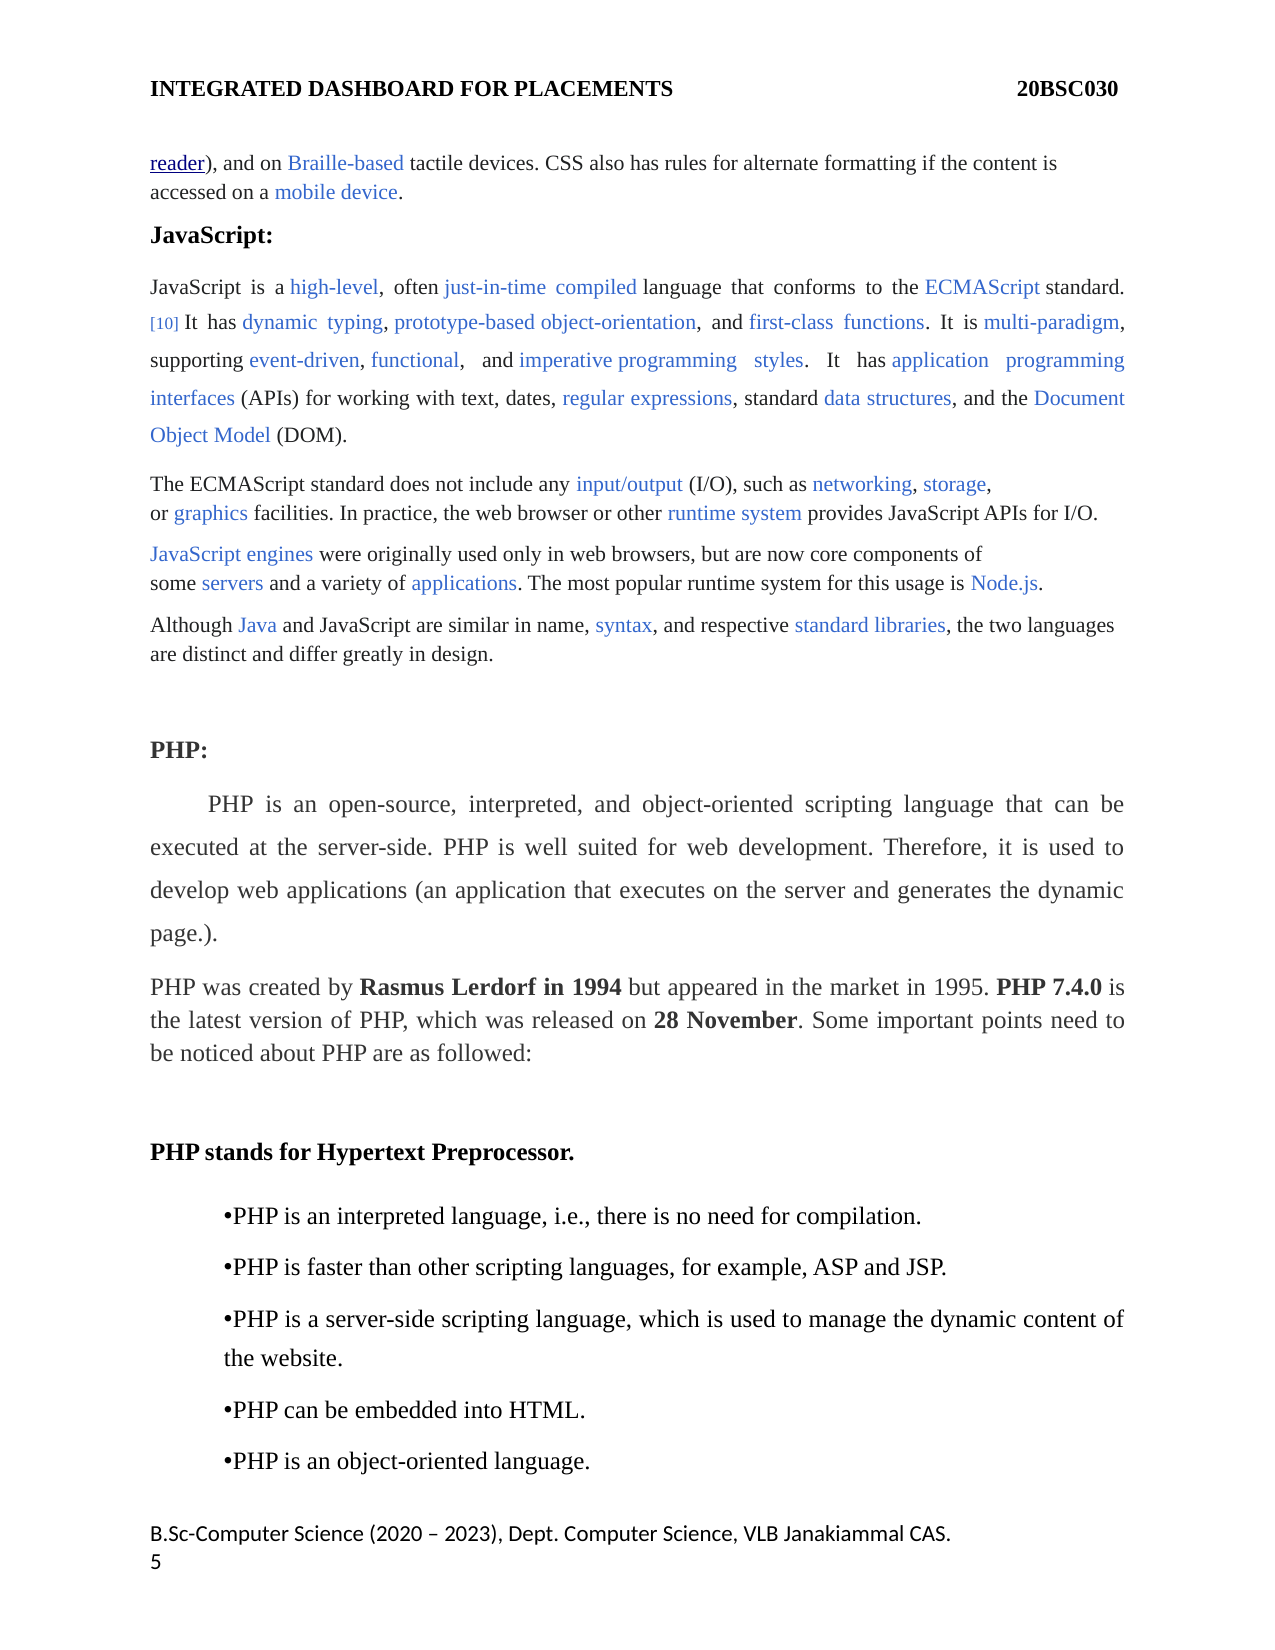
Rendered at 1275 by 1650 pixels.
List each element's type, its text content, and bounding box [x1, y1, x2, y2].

text PHP: [150, 736, 1125, 764]
text JavaScript: [150, 220, 1125, 249]
list PHP is an object-oriented language. [150, 1436, 1125, 1475]
text JavaScript engines were originally used only in web browsers, but are now core components of some servers and a variety of applications. The most popular runtime system for this usage is Node.js. [150, 541, 1125, 595]
text PHP is an open-source, interpreted, and object-oriented scripting language that can be executed at the server-side. PHP is well suited for web development. Therefore, it is used to develop web applications (an application that executes on the server and generates the dynamic page.). [150, 789, 1125, 947]
text PHP stands for Hypertext Preprocessor. [150, 1137, 1125, 1166]
text The ECMAScript standard does not include any input/output (I/O), such as networking, storage, or graphics facilities. In practice, the web browser or other runtime system provides JavaScript APIs for I/O. [150, 471, 1125, 525]
text reader), and on Braille-based tactile devices. CSS also has rules for alternate formatting if the content is accessed on a mobile device. [150, 150, 1125, 204]
list PHP is an interpreted language, i.e., there is no need for compilation. [150, 1191, 1125, 1230]
text JavaScript is a high-level, often just-in-time compiled language that conforms to the ECMAScript standard.[10] It has dynamic typing, prototype-based object-orientation, and first-class functions. It is multi-paradigm, supporting event-driven, functional, and imperative programming styles. It has application programming interfaces (APIs) for working with text, dates, regular expressions, standard data structures, and the Document Object Model (DOM). [150, 274, 1125, 448]
list PHP can be embedded into HTML. [150, 1384, 1125, 1423]
text PHP was created by Rasmus Lerdorf in 1994 but appeared in the market in 1995. PHP 7.4.0 is the latest version of PHP, which was released on 28 November. Some important points need to be noticed about PHP are as followed: [150, 972, 1125, 1067]
text Although Java and JavaScript are similar in name, syntax, and respective standard libraries, the two languages are distinct and differ greatly in design. [150, 612, 1125, 666]
list PHP is faster than other scripting languages, for example, ASP and JSP. [150, 1242, 1125, 1281]
list PHP is a server-side scripting language, which is used to manage the dynamic content of the website. [150, 1294, 1125, 1372]
